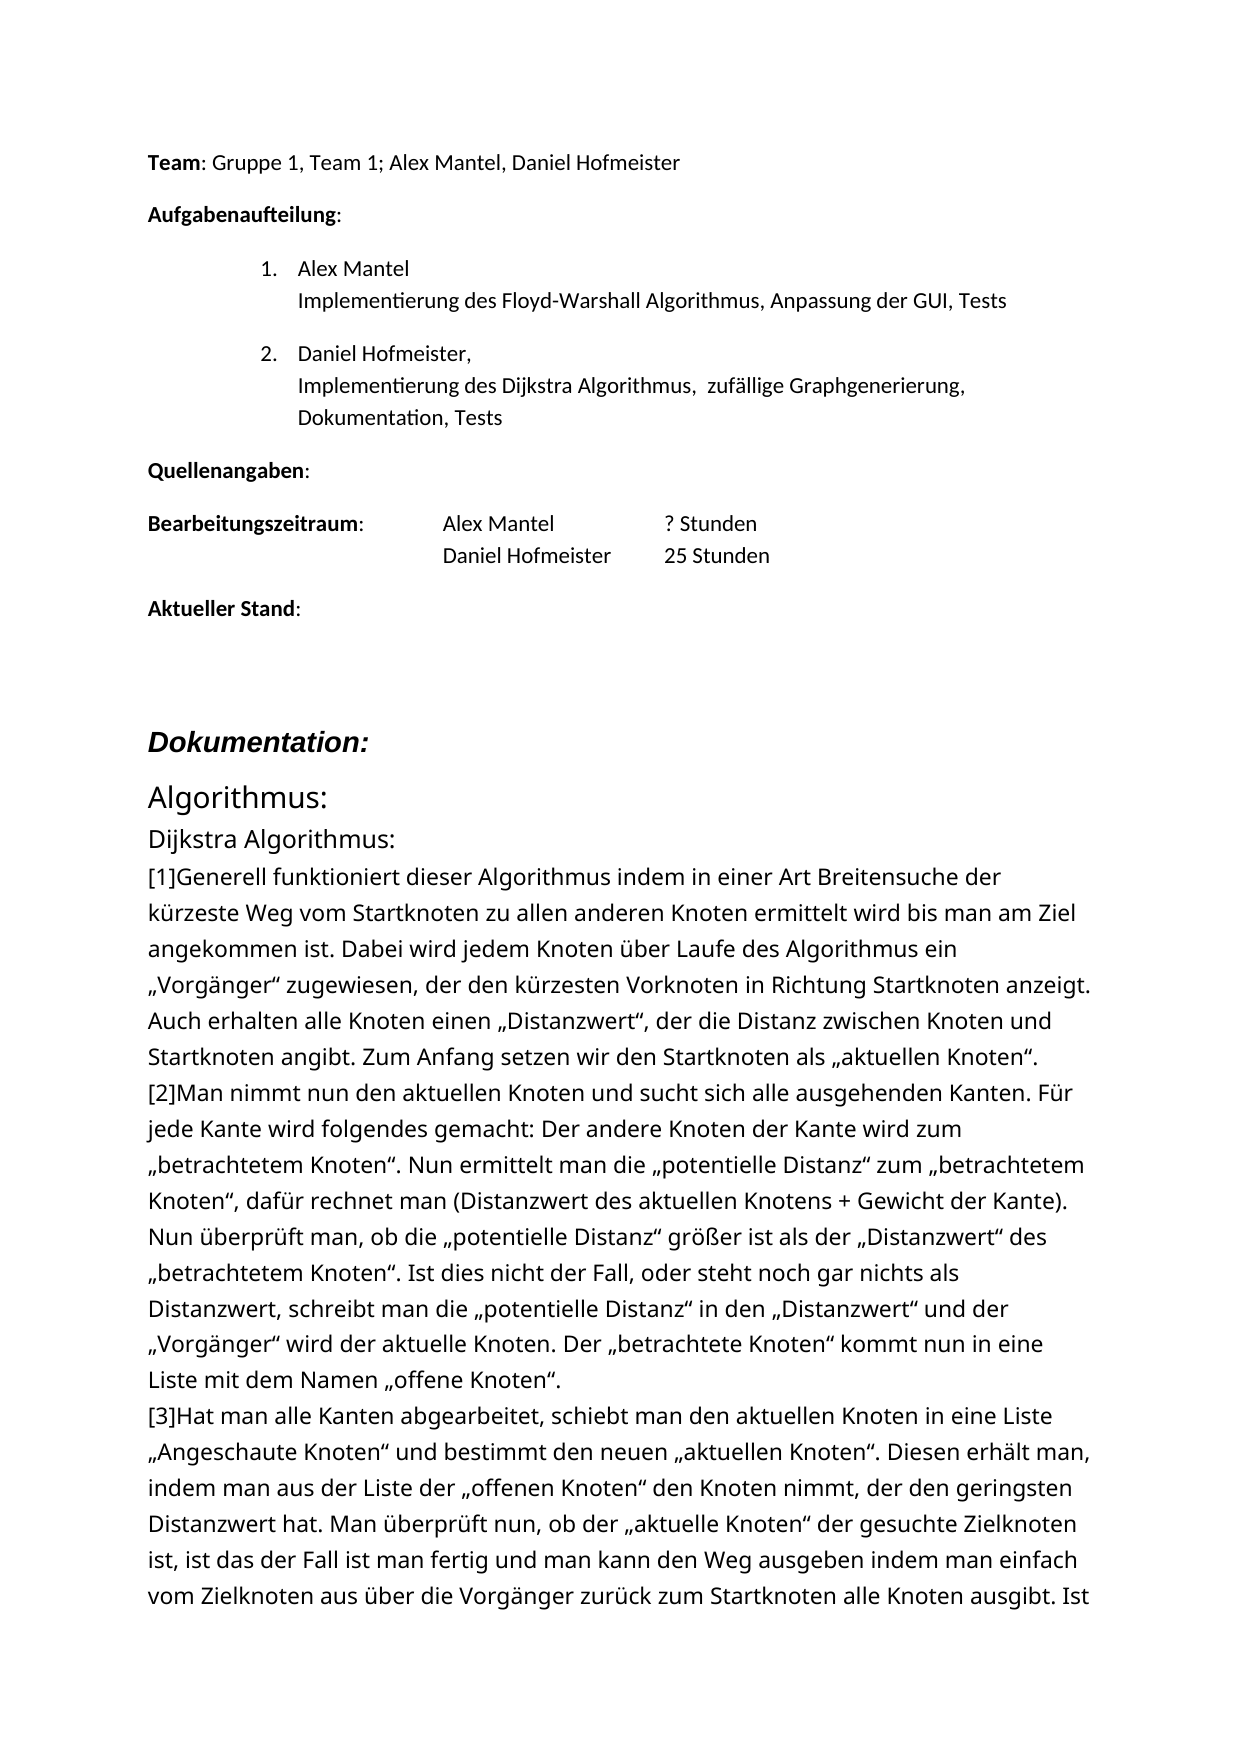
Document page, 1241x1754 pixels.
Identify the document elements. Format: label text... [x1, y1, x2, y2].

text [3]Hat man alle Kanten abgearbeitet, schiebt man den aktuellen Knoten in eine Liste „Angeschaute Knoten“ und bestimmt den neuen „aktuellen Knoten“. Diesen erhält man, indem man aus der Liste der „offenen Knoten“ den Knoten nimmt, der den geringsten Distanzwert hat. Man überprüft nun, ob der „aktuelle Knoten“ der gesuchte Zielknoten ist, ist das der Fall ist man fertig und man kann den Weg ausgeben indem man einfach vom Zielknoten aus über die Vorgänger zurück zum Startknoten alle Knoten ausgibt. Ist [148, 1400, 1093, 1611]
list Alex Mantel Implementierung des Floyd-Warshall Algorithmus, Anpassung der GUI, Tests [260, 254, 1093, 314]
list Daniel Hofmeister, Implementierung des Dijkstra Algorithmus, zufällige Graphgenerierung, Dokumentation, Tests [260, 339, 1093, 431]
subtitle Dokumentation: [148, 726, 1093, 759]
text Algorithmus: Dijkstra Algorithmus: [148, 777, 1093, 856]
text Aufgabenaufteilung: [148, 201, 1093, 229]
text [2]Man nimmt nun den aktuellen Knoten und sucht sich alle ausgehenden Kanten. Für jede Kante wird folgendes gemacht: Der andere Knoten der Kante wird zum „betrachtetem Knoten“. Nun ermittelt man die „potentielle Distanz“ zum „betrachtetem Knoten“, dafür rechnet man (Distanzwert des aktuellen Knotens + Gewicht der Kante). Nun überprüft man, ob die „potentielle Distanz“ größer ist als der „Distanzwert“ des „betrachtetem Knoten“. Ist dies nicht der Fall, oder steht noch gar nichts als Distanzwert, schreibt man die „potentielle Distanz“ in den „Distanzwert“ und der „Vorgänger“ wird der aktuelle Knoten. Der „betrachtete Knoten“ kommt nun in eine Liste mit dem Namen „offene Knoten“. [148, 1077, 1093, 1396]
text [1]Generell funktioniert dieser Algorithmus indem in einer Art Breitensuche der kürzeste Weg vom Startknoten zu allen anderen Knoten ermittelt wird bis man am Ziel angekommen ist. Dabei wird jedem Knoten über Laufe des Algorithmus ein „Vorgänger“ zugewiesen, der den kürzesten Vorknoten in Richtung Startknoten anzeigt. Auch erhalten alle Knoten einen „Distanzwert“, der die Distanz zwischen Knoten und Startknoten angibt. Zum Anfang setzen wir den Startknoten als „aktuellen Knoten“. [148, 861, 1093, 1072]
text Aktueller Stand: [148, 594, 1093, 622]
text Quellenangaben: [148, 456, 1093, 484]
text Team: Gruppe 1, Team 1; Alex Mantel, Daniel Hofmeister [148, 148, 1093, 176]
text Bearbeitungszeitraum: Alex Mantel ? Stunden Daniel Hofmeister 25 Stunden [148, 509, 1093, 569]
